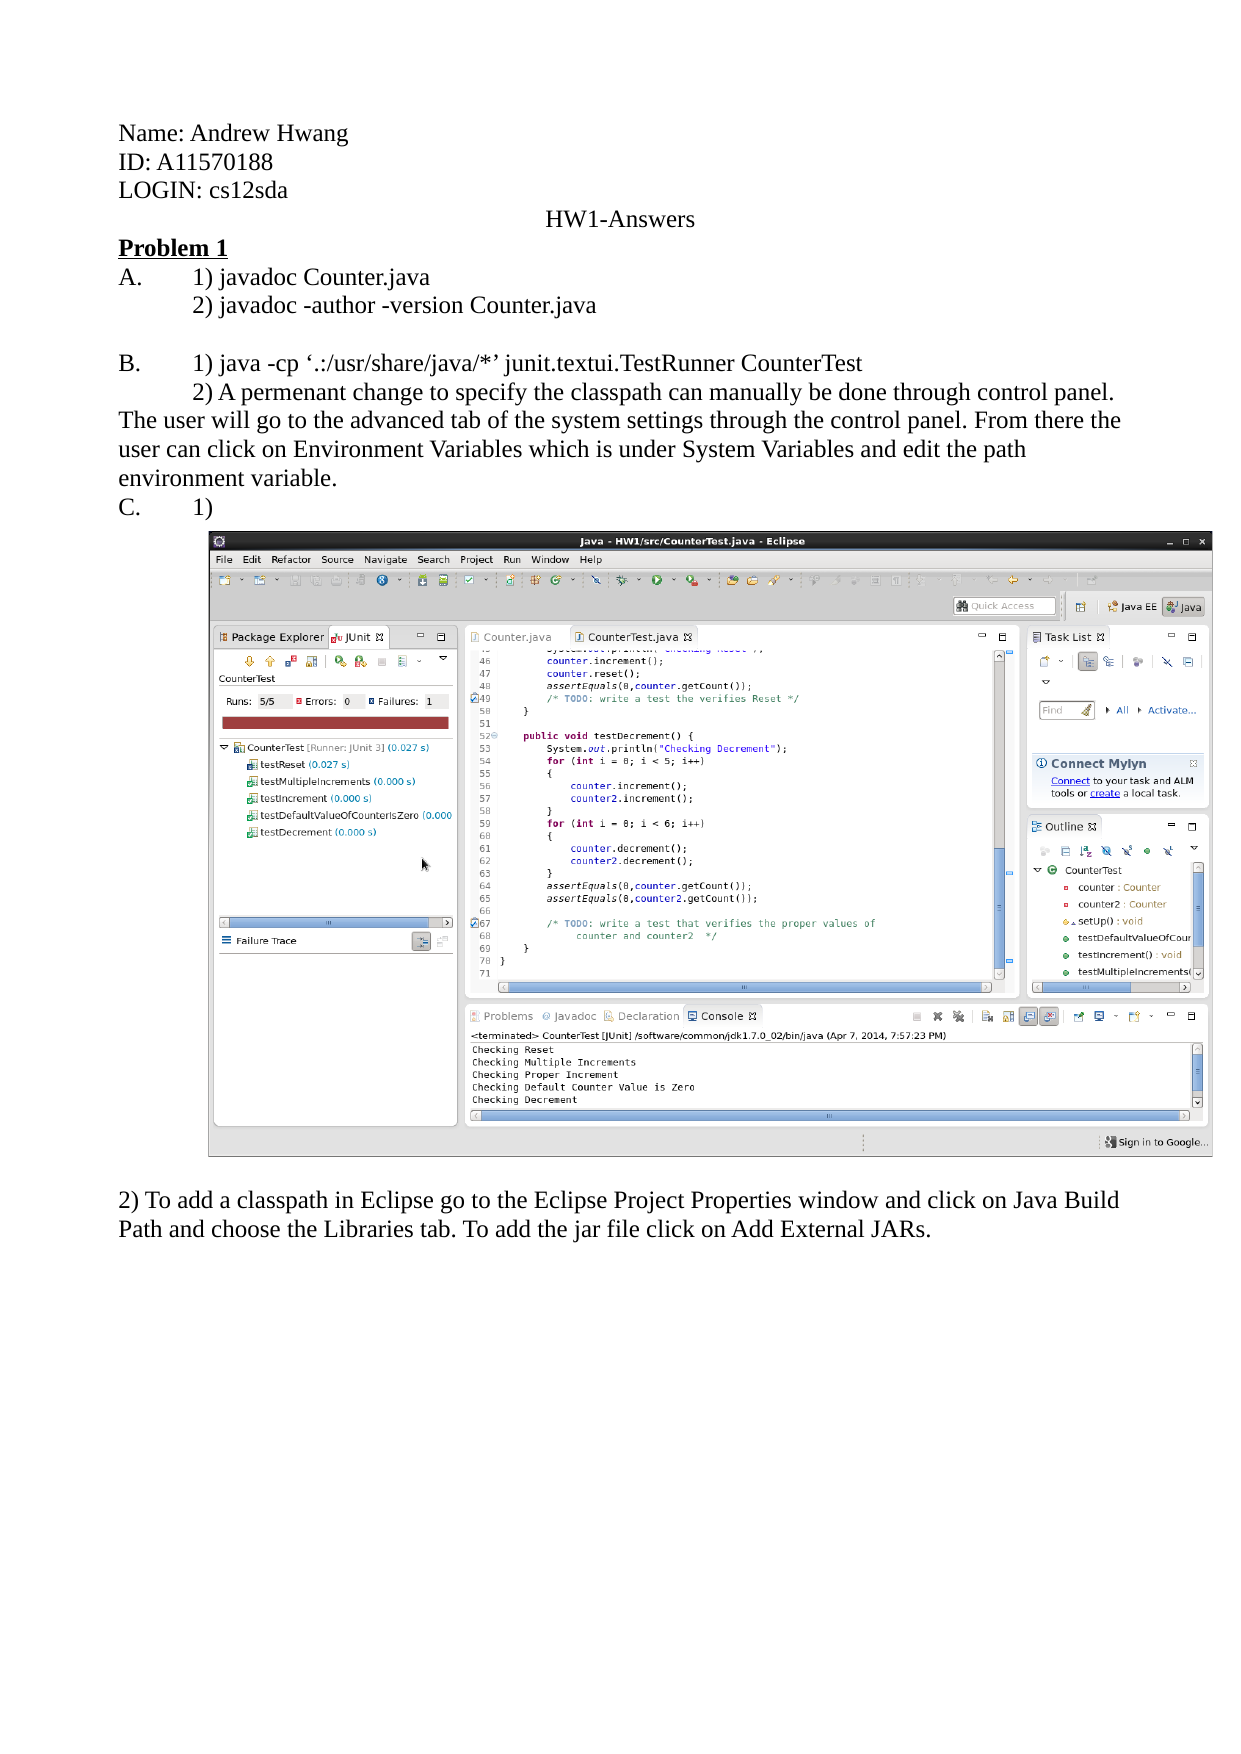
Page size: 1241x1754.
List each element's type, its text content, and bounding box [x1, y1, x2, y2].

text 2) A permenant change to specify the classpath can manually be done through control panel. [118, 377, 1122, 406]
text LOGIN: cs12sda [118, 176, 1122, 204]
text 2) To add a classpath in Eclipse go to the Eclipse Project Properties window and click on Java Build Path and choose the Libraries tab. To add the jar file click on Add External JARs. [118, 1185, 1122, 1243]
text HW1-Answers [118, 204, 1122, 233]
picture [208, 531, 1213, 1157]
text Problem 1 [118, 233, 1122, 262]
text C. 1) [118, 492, 1122, 521]
text 2) javadoc -author -version Counter.java [118, 291, 1122, 319]
text Name: Andrew Hwang [118, 118, 1122, 147]
text The user will go to the advanced tab of the system settings through the control panel. From there the user can click on Environment Variables which is under System Variables and edit the path environment variable. [118, 406, 1122, 492]
text A. 1) javadoc Counter.java [118, 262, 1122, 291]
text ID: A11570188 [118, 147, 1122, 176]
text B. 1) java -cp ‘.:/usr/share/java/*’ junit.textui.TestRunner CounterTest [118, 348, 1122, 377]
